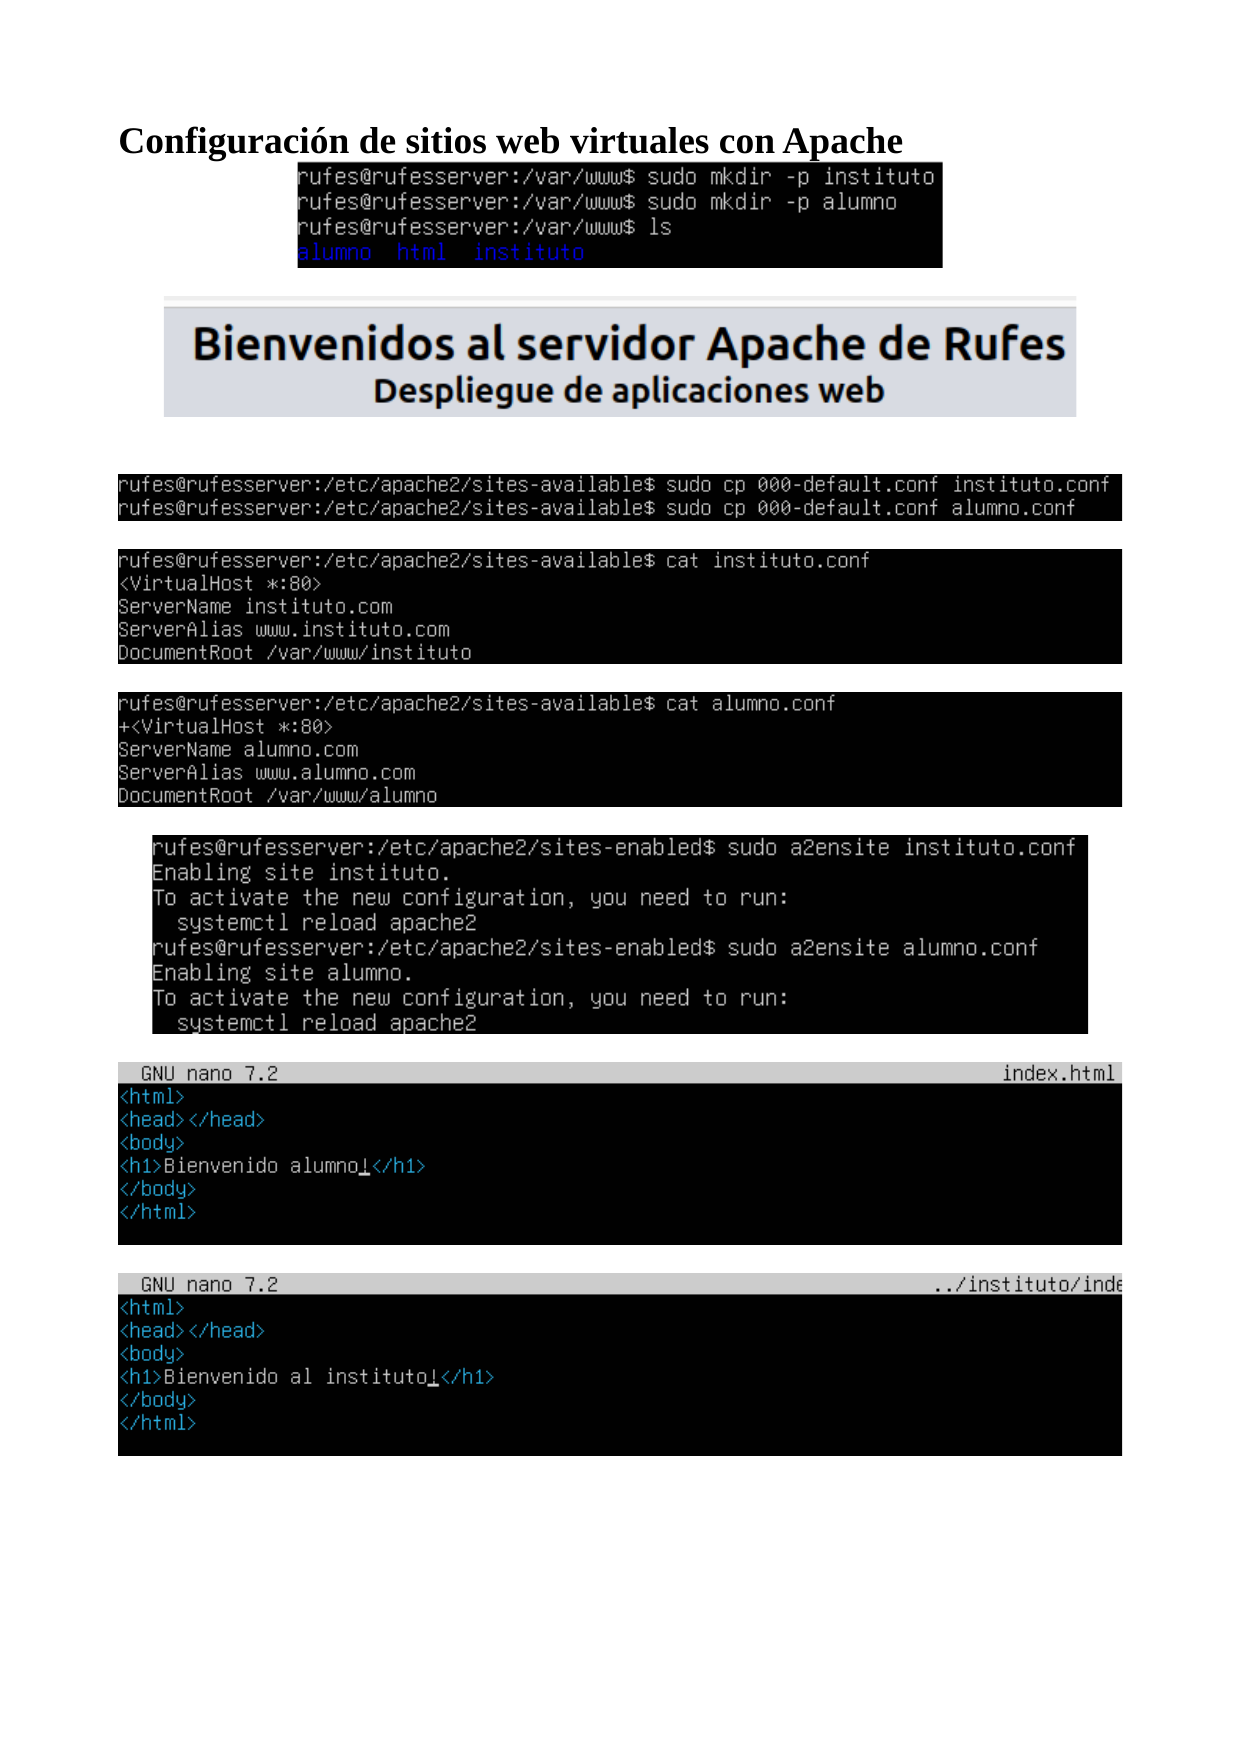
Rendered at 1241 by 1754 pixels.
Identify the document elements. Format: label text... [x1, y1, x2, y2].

picture [152, 835, 1089, 1034]
picture [118, 1273, 1123, 1456]
picture [118, 549, 1123, 664]
picture [118, 1062, 1123, 1245]
picture [118, 692, 1123, 807]
text Configuración de sitios web virtuales con Apache [118, 118, 1122, 161]
picture [297, 161, 943, 268]
picture [163, 296, 1077, 417]
picture [118, 474, 1123, 521]
